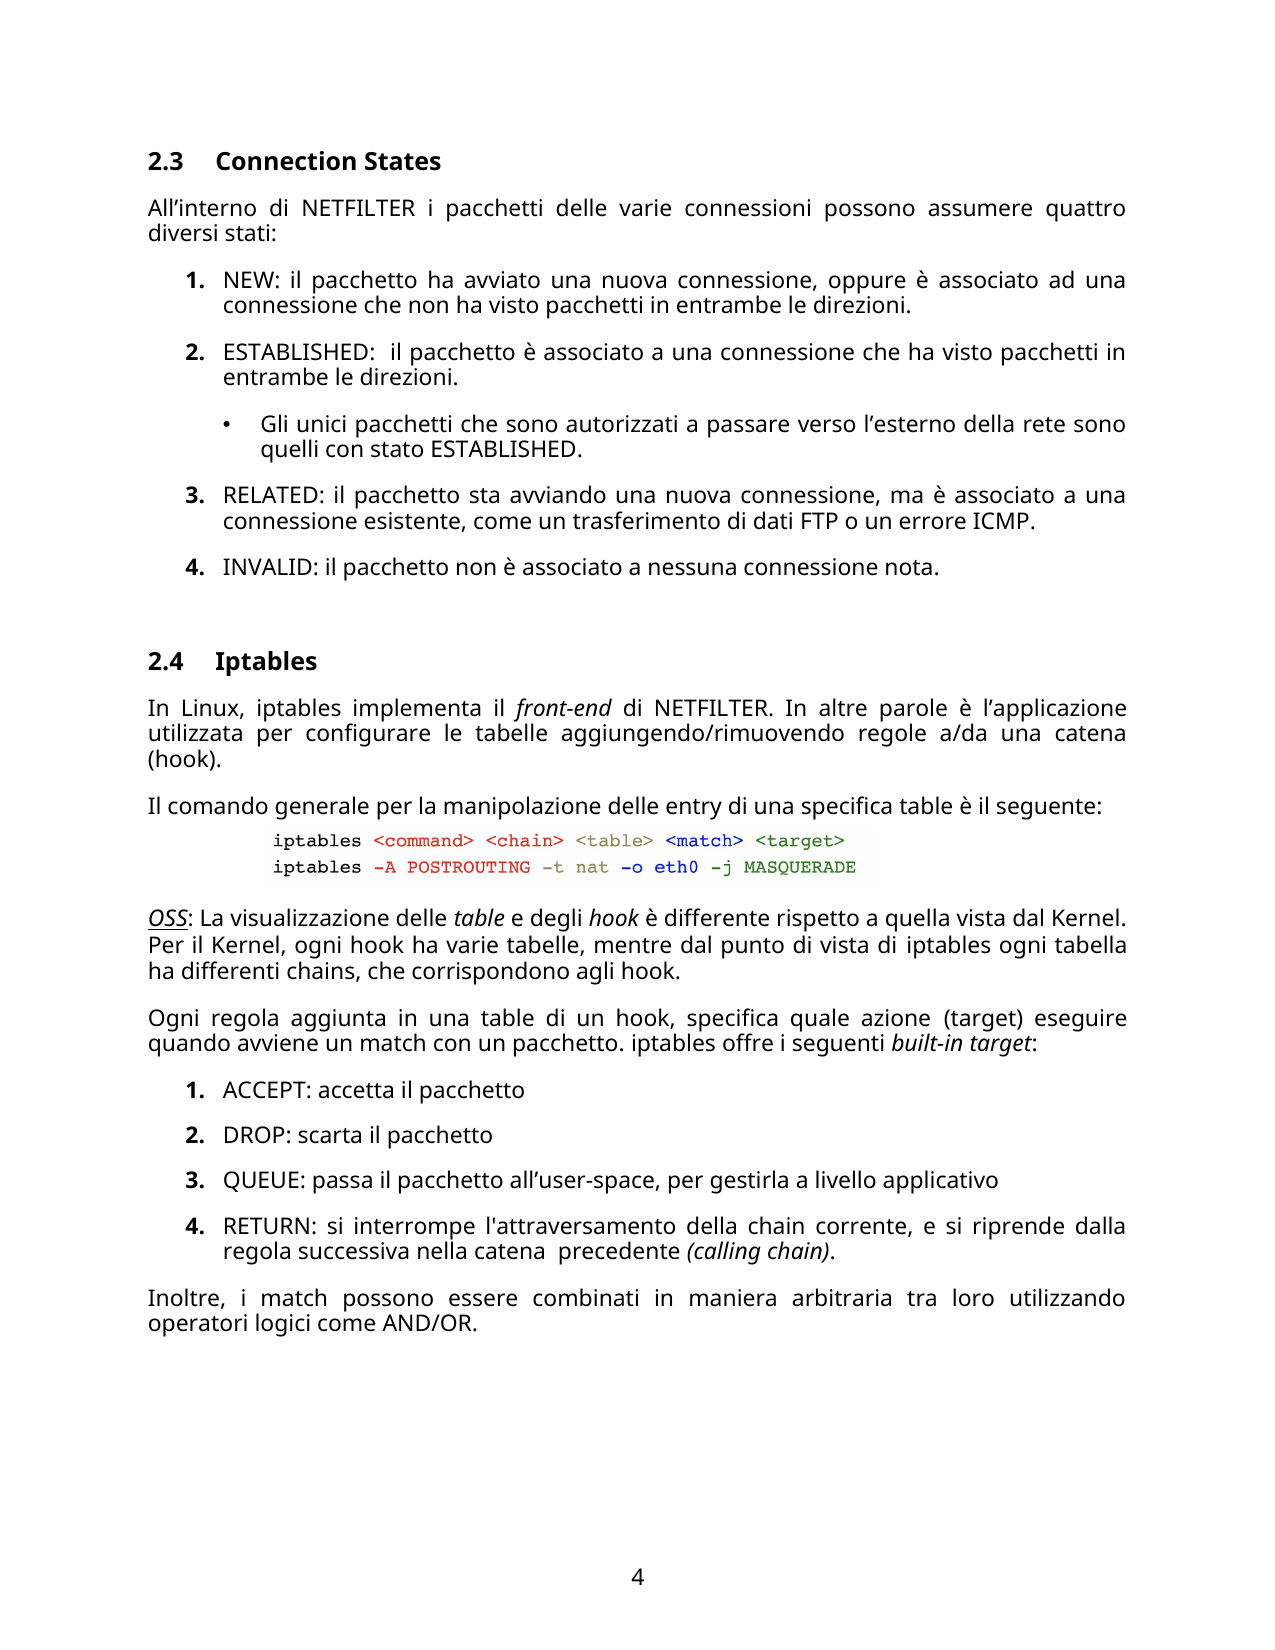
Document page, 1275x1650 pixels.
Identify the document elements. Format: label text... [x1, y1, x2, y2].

list INVALID: il pacchetto non è associato a nessuna connessione nota. [185, 554, 1127, 581]
list RETURN: si interrompe l'attraversamento della chain corrente, e si riprende dalla regola successiva nella catena precedente (calling chain). [185, 1213, 1127, 1266]
text In Linux, iptables implementa il front-end di NETFILTER. In altre parole è l’applicazione utilizzata per configurare le tabelle aggiungendo/rimuovendo regole a/da una catena (hook). [148, 695, 1127, 774]
list RELATED: il pacchetto sta avviando una nuova connessione, ma è associato a una connessione esistente, come un trasferimento di dati FTP o un errore ICMP. [185, 483, 1127, 536]
text All’interno di NETFILTER i pacchetti delle varie connessioni possono assumere quattro diversi stati: [148, 195, 1127, 248]
list QUEUE: passa il pacchetto all’user-space, per gestirla a livello applicativo [185, 1168, 1127, 1194]
text OSS: La visualizzazione delle table e degli hook è differente rispetto a quella vista dal Kernel. Per il Kernel, ogni hook ha varie tabelle, mentre dal punto di vista di iptables ogni tabella ha differenti chains, che corrispondono agli hook. [148, 839, 1127, 986]
list NEW: il pacchetto ha avviato una nuova connessione, oppure è associato ad una connessione che non ha visto pacchetti in entrambe le direzioni. [185, 267, 1127, 320]
list ESTABLISHED: il pacchetto è associato a una connessione che ha visto pacchetti in entrambe le direzioni. [185, 339, 1127, 392]
subtitle Iptables [148, 647, 1127, 676]
list DROP: scarta il pacchetto [185, 1122, 1127, 1149]
subtitle Connection States [148, 148, 1127, 176]
text Inoltre, i match possono essere combinati in maniera arbitraria tra loro utilizzando operatori logici come AND/OR. [148, 1285, 1127, 1338]
list ACCEPT: accetta il pacchetto [185, 1077, 1127, 1104]
list Gli unici pacchetti che sono autorizzati a passare verso l’esterno della rete sono quelli con stato ESTABLISHED. [223, 411, 1127, 464]
text Ogni regola aggiunta in una table di un hook, specifica quale azione (target) eseguire quando avviene un match con un pacchetto. iptables offre i seguenti built-in target: [148, 1005, 1127, 1058]
picture [262, 827, 874, 888]
text Il comando generale per la manipolazione delle entry di una specifica table è il seguente: [148, 793, 1127, 820]
